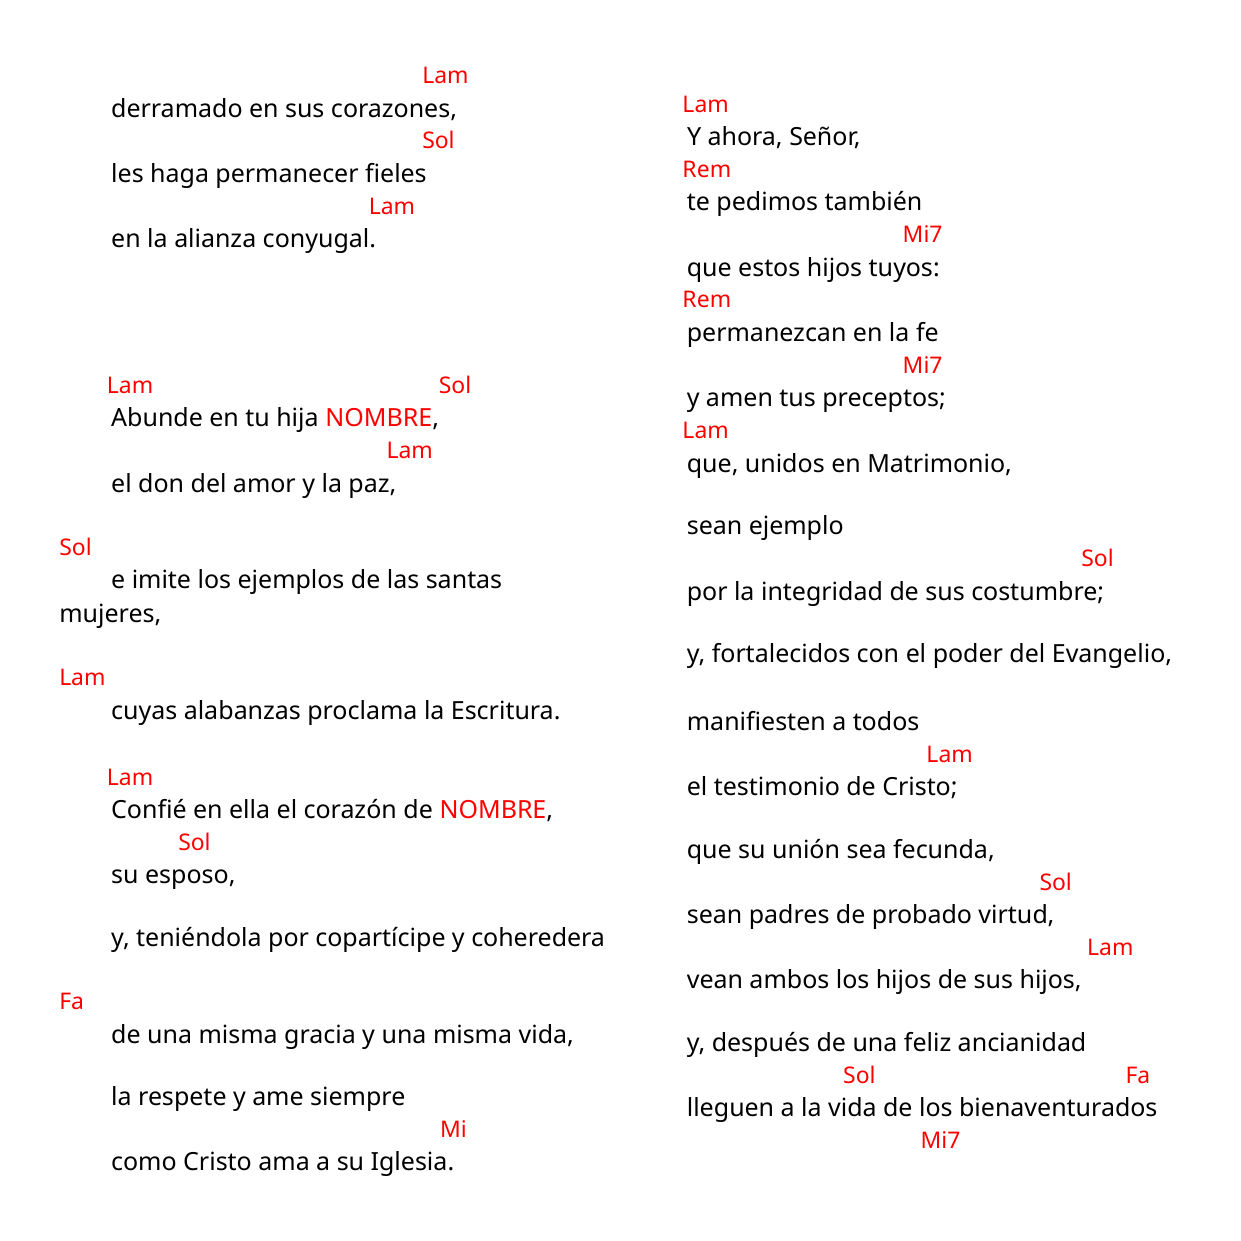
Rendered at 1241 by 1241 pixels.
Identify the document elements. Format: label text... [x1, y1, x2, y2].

text Lam [59, 190, 605, 221]
text Rem [635, 283, 1181, 315]
text Lam [635, 738, 1181, 769]
text el testimonio de Cristo; [635, 769, 1181, 803]
text por la integridad de sus costumbre; [635, 573, 1181, 607]
text como Cristo ama a su Iglesia. [59, 1144, 605, 1178]
text Sol [635, 542, 1181, 573]
text Lam [635, 414, 1181, 445]
text Rem [635, 153, 1181, 184]
text que su unión sea fecunda, [635, 832, 1181, 866]
text sean ejemplo [635, 508, 1181, 542]
text Lam Sol [59, 369, 605, 400]
text e imite los ejemplos de las santas mujeres, [59, 562, 605, 630]
text y amen tus preceptos; [635, 380, 1181, 414]
text en la alianza conyugal. [59, 221, 605, 255]
text lleguen a la vida de los bienaventurados [635, 1090, 1181, 1124]
text Lam [635, 87, 1181, 119]
text Sol [635, 866, 1181, 897]
text Mi7 [635, 349, 1181, 380]
text te pedimos también [635, 184, 1181, 218]
text Sol [59, 826, 605, 857]
text Mi7 [635, 218, 1181, 249]
text sean padres de probado virtud, [635, 897, 1181, 931]
text de una misma gracia y una misma vida, [59, 1016, 605, 1050]
text Mi7 [635, 1124, 1181, 1155]
text Y ahora, Señor, [635, 119, 1181, 153]
text Lam [59, 630, 605, 692]
text Lam [59, 434, 605, 465]
text Mi [59, 1113, 605, 1144]
text derramado en sus corazones, [59, 90, 605, 124]
text Sol [59, 124, 605, 156]
text Sol Fa [635, 1059, 1181, 1090]
text manifiesten a todos [635, 704, 1181, 738]
text Lam [59, 761, 605, 792]
text Sol [59, 499, 605, 562]
text que, unidos en Matrimonio, [635, 445, 1181, 479]
text Confié en ella el corazón de NOMBRE, [59, 792, 605, 826]
text permanezcan en la fe [635, 315, 1181, 349]
text y, teniéndola por copartícipe y coheredera [59, 920, 605, 954]
text que estos hijos tuyos: [635, 249, 1181, 283]
text Abunde en tu hija NOMBRE, [59, 400, 605, 434]
text Fa [59, 954, 605, 1016]
text y, fortalecidos con el poder del Evangelio, [635, 636, 1181, 670]
text Lam [635, 931, 1181, 962]
text el don del amor y la paz, [59, 465, 605, 499]
text vean ambos los hijos de sus hijos, [635, 962, 1181, 996]
text y, después de una feliz ancianidad [635, 1025, 1181, 1059]
text Lam [59, 59, 605, 90]
text cuyas alabanzas proclama la Escritura. [59, 692, 605, 727]
text la respete y ame siempre [59, 1079, 605, 1113]
text les haga permanecer fieles [59, 156, 605, 190]
text su esposo, [59, 857, 605, 891]
